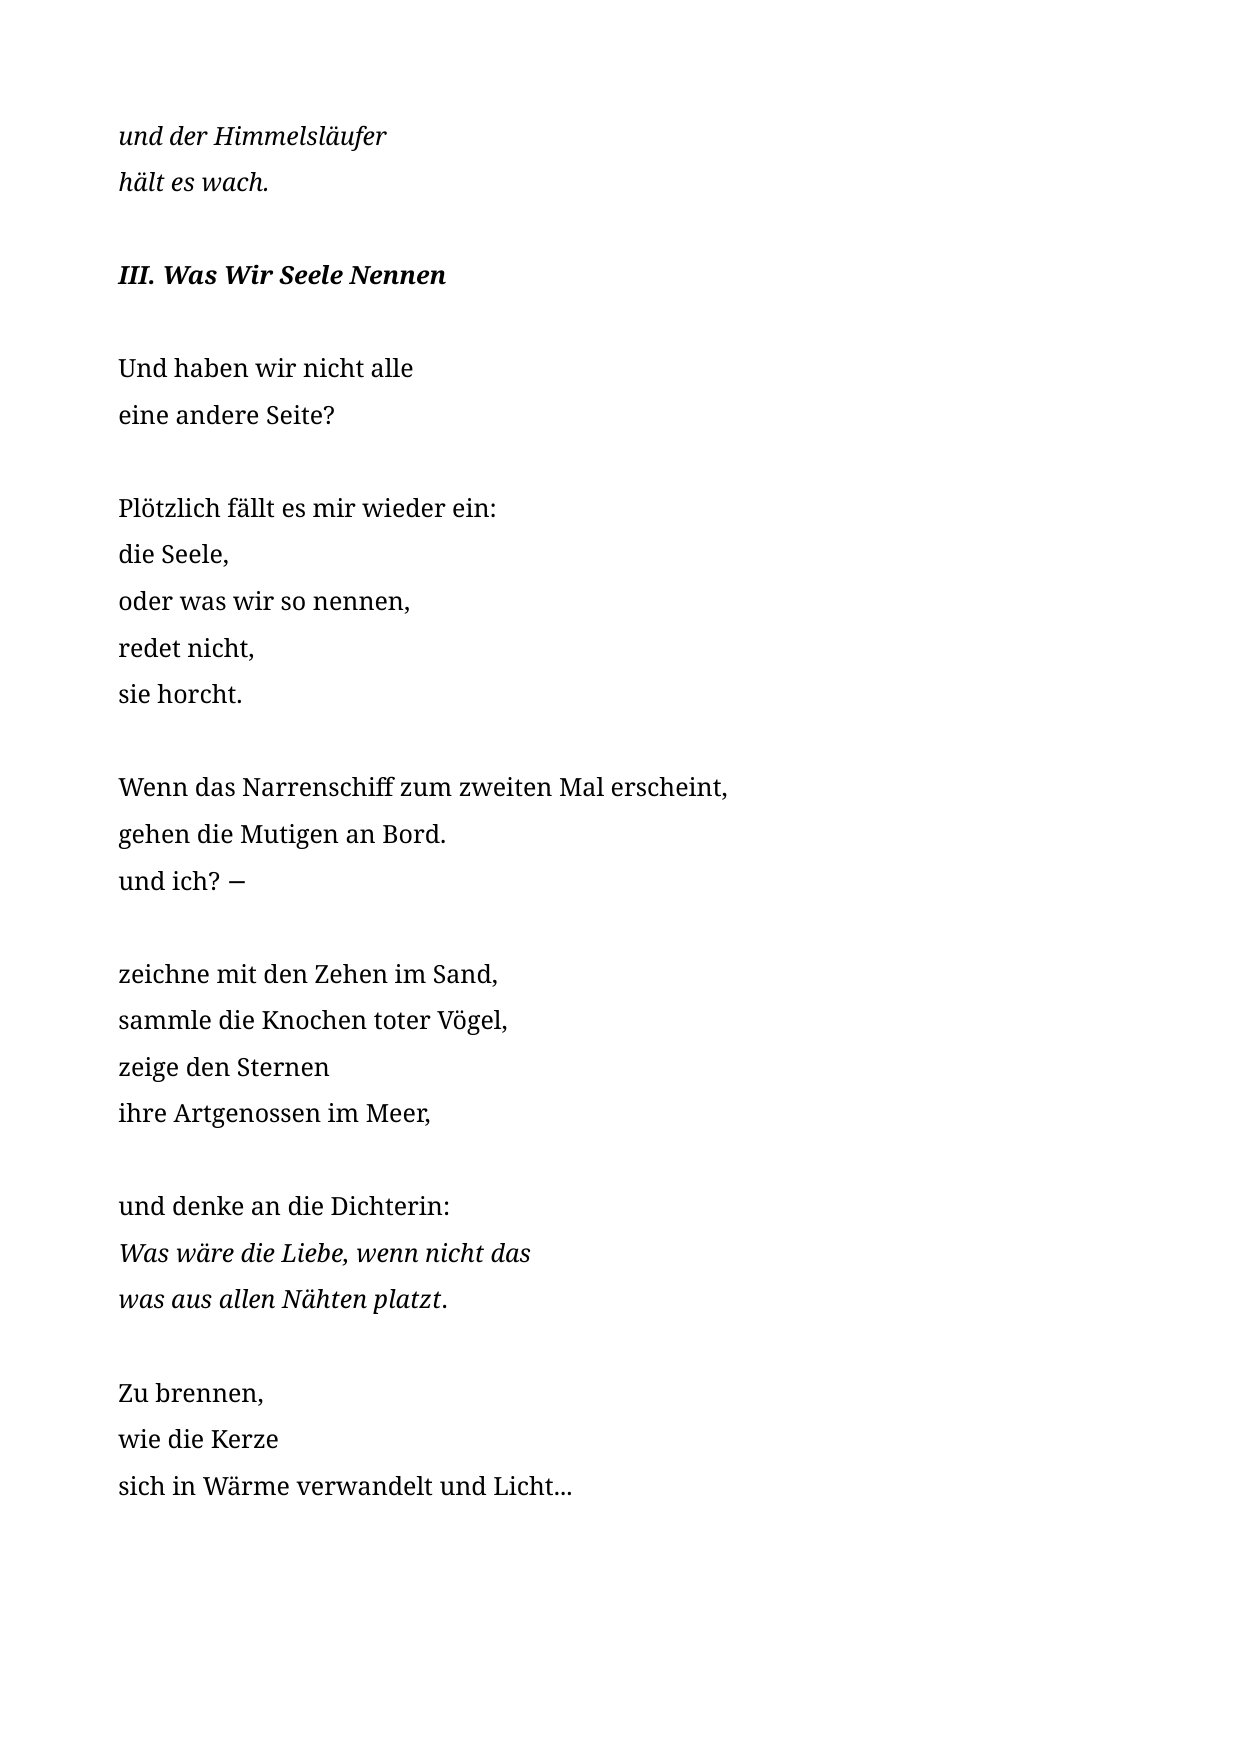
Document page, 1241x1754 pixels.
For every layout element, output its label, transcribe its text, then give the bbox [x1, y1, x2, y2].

text die Seele, [118, 537, 1122, 571]
text III. Was Wir Seele Nennen [118, 258, 1122, 292]
text gehen die Mutigen an Bord. [118, 817, 1122, 851]
text ihre Artgenossen im Meer, [118, 1096, 1122, 1130]
text und denke an die Dichterin: [118, 1189, 1122, 1223]
text hält es wach. [118, 165, 1122, 199]
text eine andere Seite? [118, 397, 1122, 432]
text und ich? − [118, 863, 1122, 897]
text was aus allen Nähten platzt. [118, 1282, 1122, 1316]
text Und haben wir nicht alle [118, 351, 1122, 385]
text sich in Wärme verwandelt und Licht... [118, 1468, 1122, 1502]
text wie die Kerze [118, 1422, 1122, 1456]
text sie horcht. [118, 677, 1122, 711]
text redet nicht, [118, 630, 1122, 664]
text Wenn das Narrenschiff zum zweiten Mal erscheint, [118, 770, 1122, 804]
text zeichne mit den Zehen im Sand, [118, 956, 1122, 990]
text Zu brennen, [118, 1375, 1122, 1409]
text sammle die Knochen toter Vögel, [118, 1003, 1122, 1037]
text Plötzlich fällt es mir wieder ein: [118, 491, 1122, 525]
text Was wäre die Liebe, wenn nicht das [118, 1236, 1122, 1270]
text und der Himmelsläufer [118, 118, 1122, 152]
text zeige den Sternen [118, 1049, 1122, 1083]
text oder was wir so nennen, [118, 584, 1122, 618]
